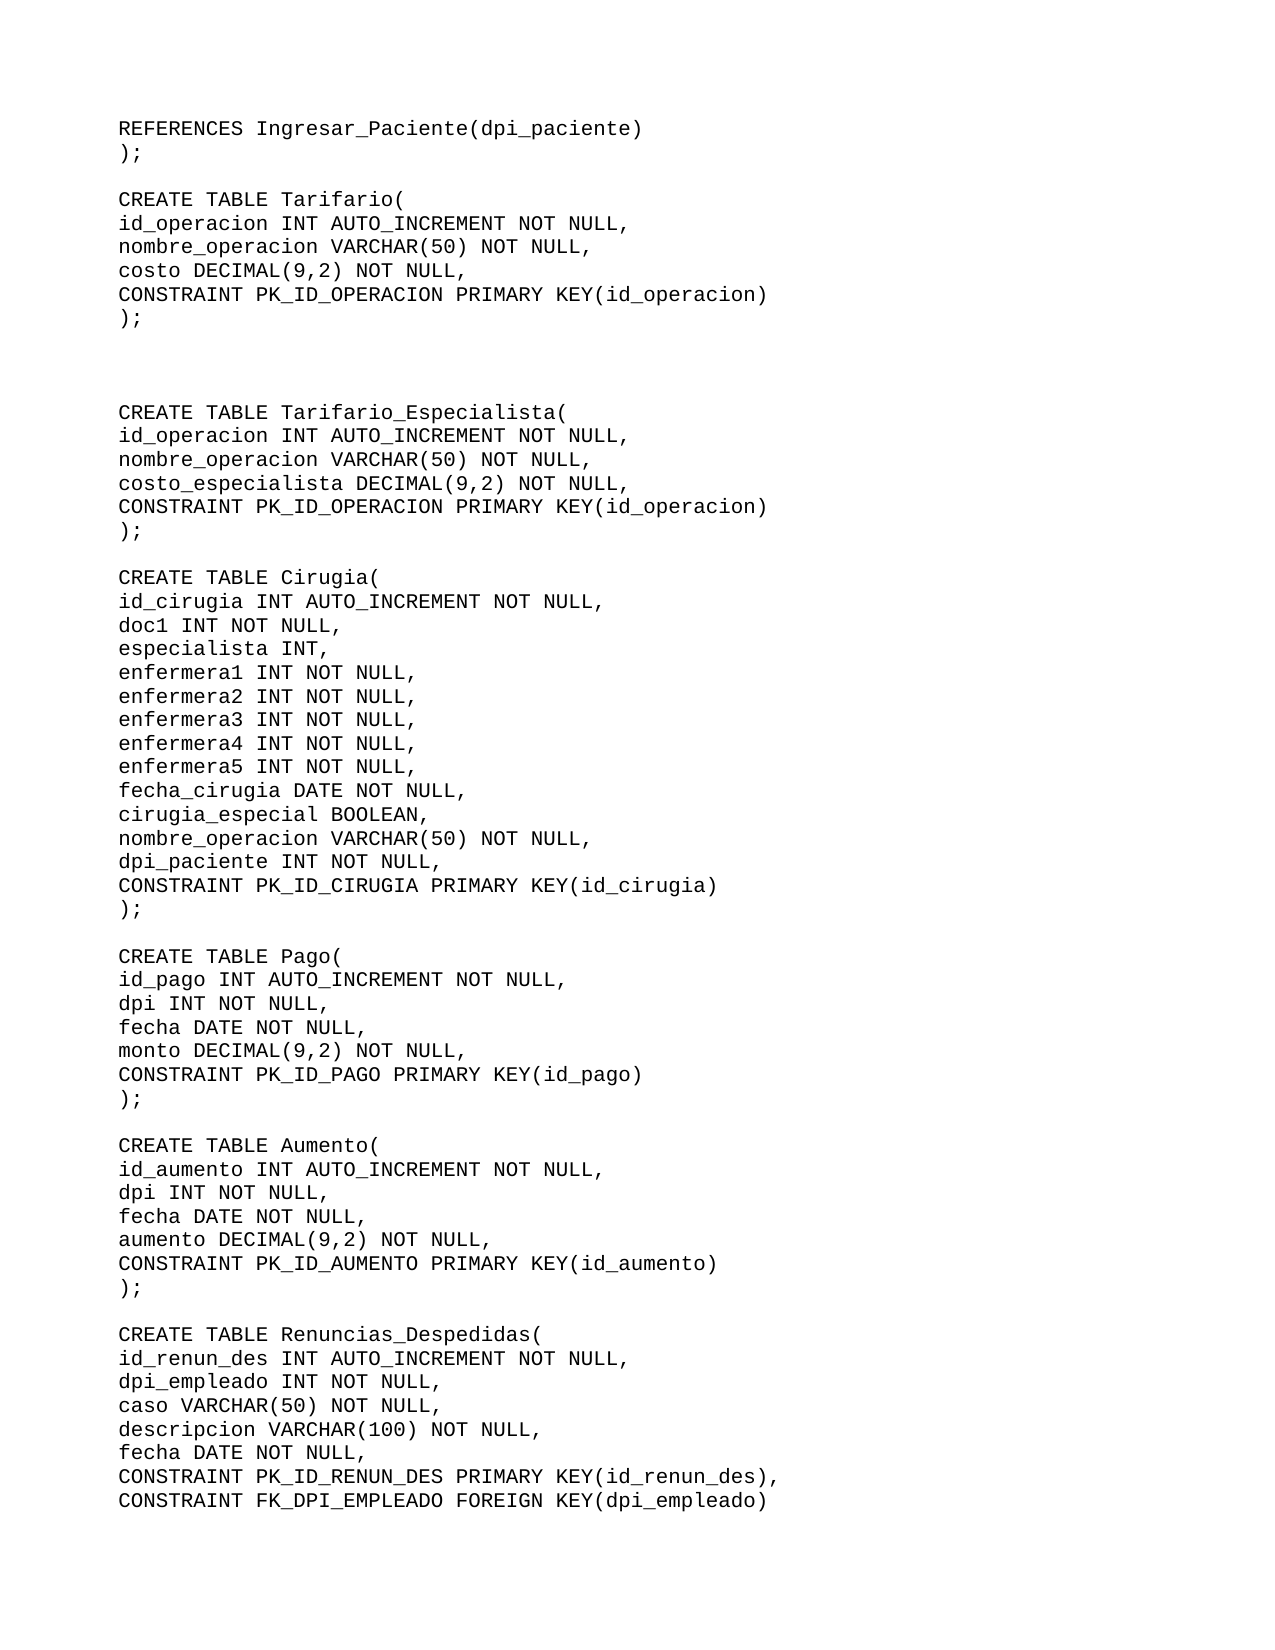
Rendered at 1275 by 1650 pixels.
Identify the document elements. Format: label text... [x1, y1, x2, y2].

text caso VARCHAR(50) NOT NULL, [118, 1395, 1157, 1419]
text CREATE TABLE Pago( [118, 946, 1157, 969]
text id_operacion INT AUTO_INCREMENT NOT NULL, [118, 213, 1157, 236]
text ); [118, 142, 1157, 165]
text id_renun_des INT AUTO_INCREMENT NOT NULL, [118, 1348, 1157, 1371]
text REFERENCES Ingresar_Paciente(dpi_paciente) [118, 118, 1157, 142]
text id_cirugia INT AUTO_INCREMENT NOT NULL, [118, 591, 1157, 615]
text ); [118, 520, 1157, 544]
text especialista INT, [118, 638, 1157, 662]
text ); [118, 1088, 1157, 1111]
text ); [118, 898, 1157, 922]
text nombre_operacion VARCHAR(50) NOT NULL, [118, 449, 1157, 473]
text enfermera3 INT NOT NULL, [118, 709, 1157, 733]
text CREATE TABLE Tarifario( [118, 189, 1157, 213]
text enfermera2 INT NOT NULL, [118, 686, 1157, 709]
text fecha_cirugia DATE NOT NULL, [118, 780, 1157, 804]
text descripcion VARCHAR(100) NOT NULL, [118, 1419, 1157, 1442]
text CONSTRAINT FK_DPI_EMPLEADO FOREIGN KEY(dpi_empleado) [118, 1489, 1157, 1513]
text CONSTRAINT PK_ID_AUMENTO PRIMARY KEY(id_aumento) [118, 1253, 1157, 1277]
text enfermera1 INT NOT NULL, [118, 662, 1157, 686]
text costo_especialista DECIMAL(9,2) NOT NULL, [118, 473, 1157, 496]
text CONSTRAINT PK_ID_CIRUGIA PRIMARY KEY(id_cirugia) [118, 875, 1157, 898]
text doc1 INT NOT NULL, [118, 615, 1157, 638]
text nombre_operacion VARCHAR(50) NOT NULL, [118, 236, 1157, 260]
text nombre_operacion VARCHAR(50) NOT NULL, [118, 827, 1157, 851]
text dpi INT NOT NULL, [118, 993, 1157, 1017]
text id_pago INT AUTO_INCREMENT NOT NULL, [118, 969, 1157, 993]
text CONSTRAINT PK_ID_OPERACION PRIMARY KEY(id_operacion) [118, 284, 1157, 307]
text CREATE TABLE Renuncias_Despedidas( [118, 1324, 1157, 1348]
text ); [118, 1277, 1157, 1300]
text CONSTRAINT PK_ID_RENUN_DES PRIMARY KEY(id_renun_des), [118, 1466, 1157, 1489]
text dpi_empleado INT NOT NULL, [118, 1371, 1157, 1395]
text enfermera5 INT NOT NULL, [118, 757, 1157, 780]
text dpi INT NOT NULL, [118, 1182, 1157, 1206]
text CREATE TABLE Tarifario_Especialista( [118, 402, 1157, 426]
text cirugia_especial BOOLEAN, [118, 804, 1157, 827]
text id_aumento INT AUTO_INCREMENT NOT NULL, [118, 1158, 1157, 1182]
text CREATE TABLE Cirugia( [118, 567, 1157, 591]
text ); [118, 307, 1157, 331]
text costo DECIMAL(9,2) NOT NULL, [118, 260, 1157, 284]
text enfermera4 INT NOT NULL, [118, 733, 1157, 757]
text CONSTRAINT PK_ID_PAGO PRIMARY KEY(id_pago) [118, 1064, 1157, 1088]
text fecha DATE NOT NULL, [118, 1206, 1157, 1229]
text CREATE TABLE Aumento( [118, 1135, 1157, 1158]
text fecha DATE NOT NULL, [118, 1017, 1157, 1040]
text aumento DECIMAL(9,2) NOT NULL, [118, 1229, 1157, 1253]
text CONSTRAINT PK_ID_OPERACION PRIMARY KEY(id_operacion) [118, 496, 1157, 520]
text id_operacion INT AUTO_INCREMENT NOT NULL, [118, 426, 1157, 449]
text monto DECIMAL(9,2) NOT NULL, [118, 1040, 1157, 1064]
text dpi_paciente INT NOT NULL, [118, 851, 1157, 875]
text fecha DATE NOT NULL, [118, 1442, 1157, 1466]
